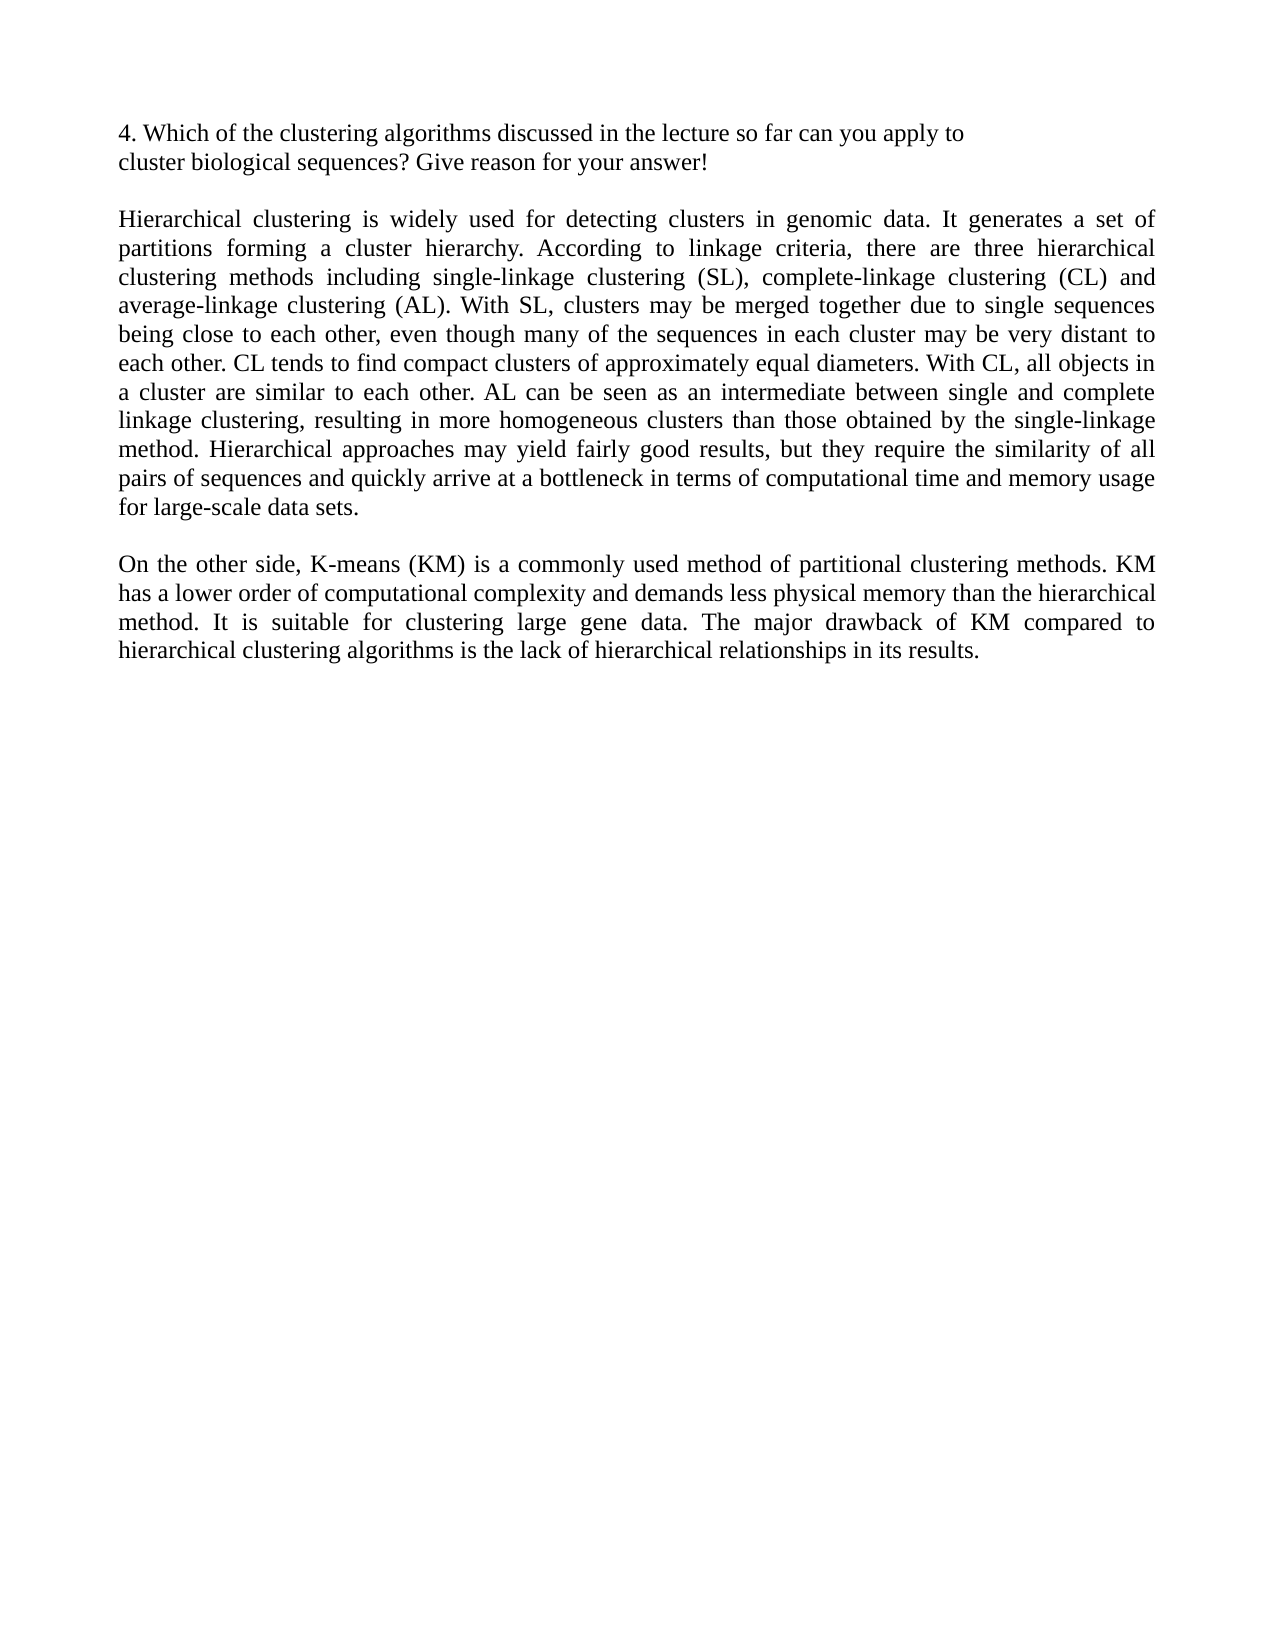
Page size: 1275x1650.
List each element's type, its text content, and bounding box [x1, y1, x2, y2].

text cluster biological sequences? Give reason for your answer! [118, 147, 1157, 176]
text 4. Which of the clustering algorithms discussed in the lecture so far can you apply to [118, 118, 1157, 147]
text Hierarchical clustering is widely used for detecting clusters in genomic data. It generates a set of partitions forming a cluster hierarchy. According to linkage criteria, there are three hierarchical clustering methods including single-linkage clustering (SL), complete-linkage clustering (CL) and average-linkage clustering (AL). With SL, clusters may be merged together due to single sequences being close to each other, even though many of the sequences in each cluster may be very distant to each other. CL tends to find compact clusters of approximately equal diameters. With CL, all objects in a cluster are similar to each other. AL can be seen as an intermediate between single and complete linkage clustering, resulting in more homogeneous clusters than those obtained by the single-linkage method. Hierarchical approaches may yield fairly good results, but they require the similarity of all pairs of sequences and quickly arrive at a bottleneck in terms of computational time and memory usage for large-scale data sets. [118, 204, 1157, 521]
text On the other side, K-means (KM) is a commonly used method of partitional clustering methods. KM has a lower order of computational complexity and demands less physical memory than the hierarchical method. It is suitable for clustering large gene data. The major drawback of KM compared to hierarchical clustering algorithms is the lack of hierarchical relationships in its results. [118, 549, 1157, 664]
